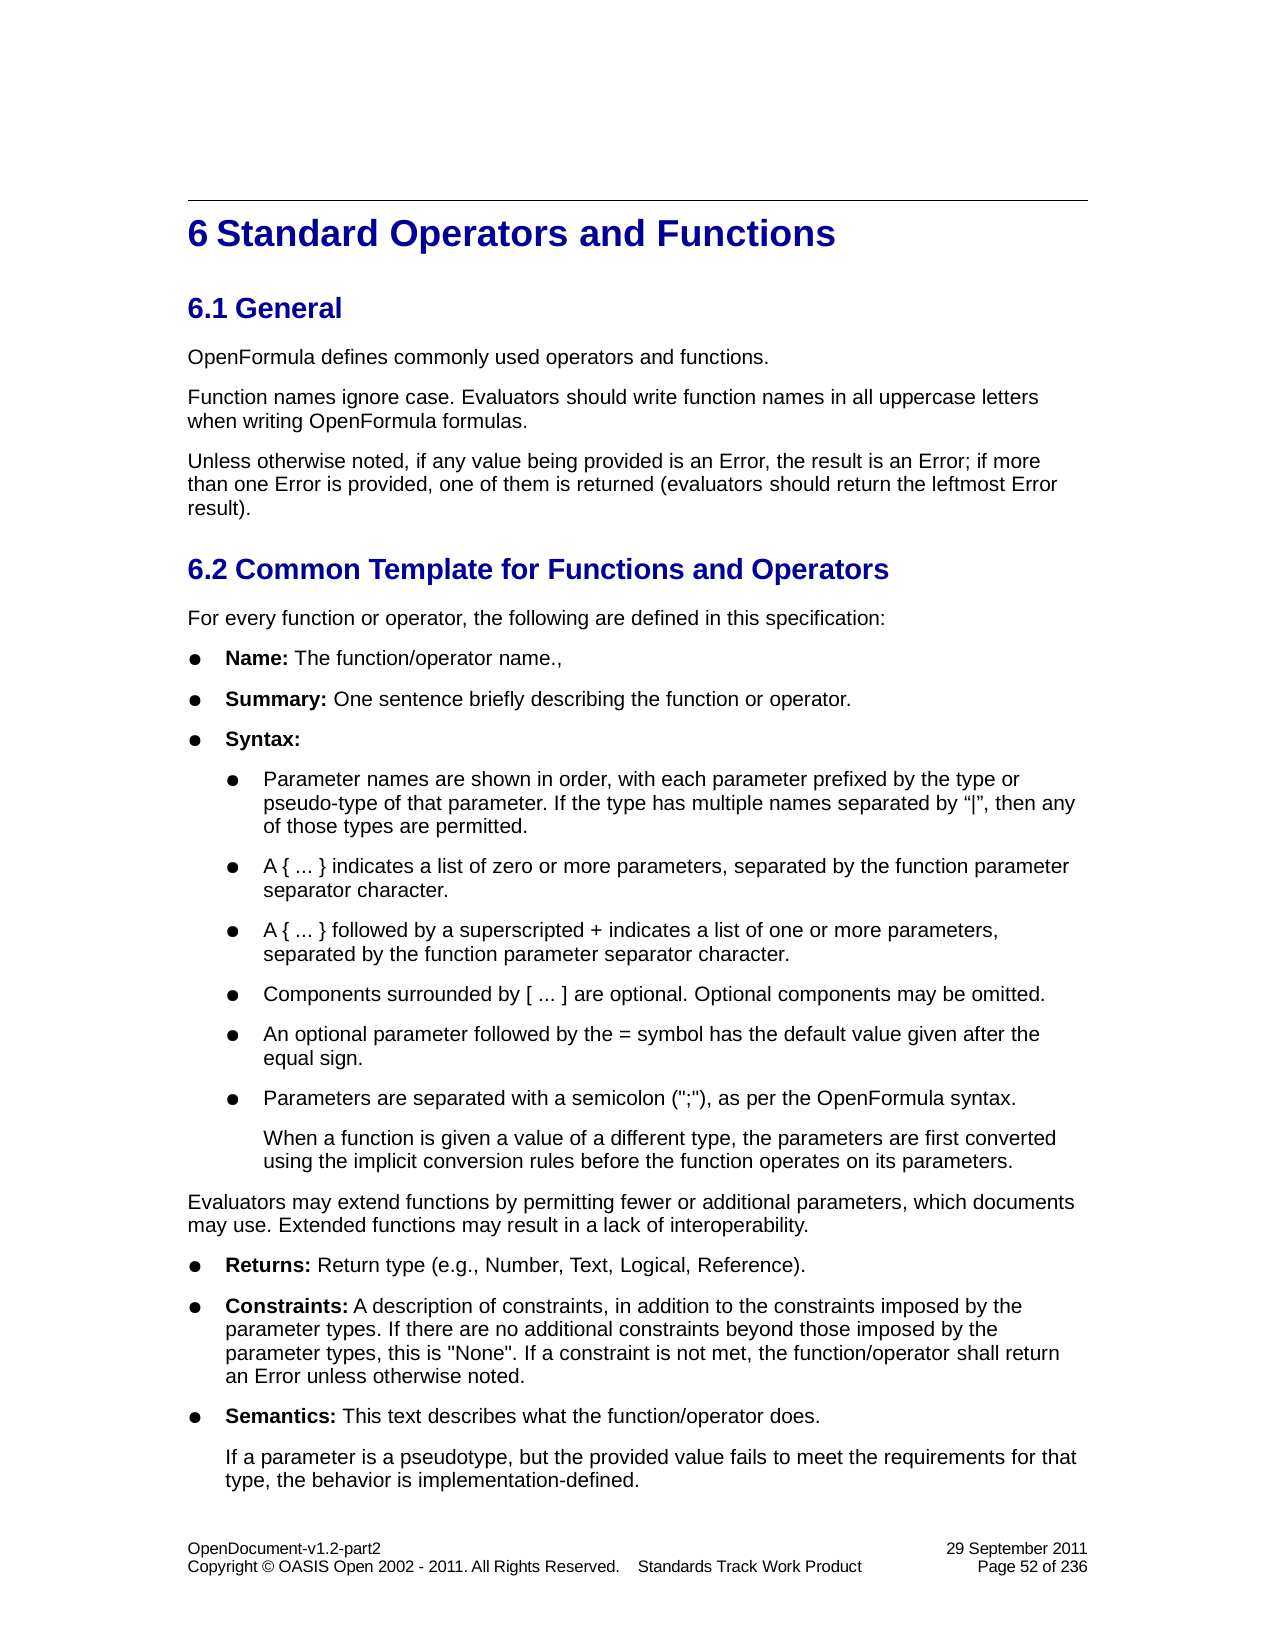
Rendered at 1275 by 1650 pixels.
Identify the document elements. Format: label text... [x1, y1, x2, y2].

text OpenFormula defines commonly used operators and functions. [187, 345, 1088, 369]
list Syntax: [187, 727, 1088, 751]
list Name: The function/operator name., [187, 647, 1088, 670]
text Evaluators may extend functions by permitting fewer or additional parameters, which documents may use. Extended functions may result in a lack of interoperability. [187, 1190, 1088, 1237]
list Components surrounded by [ ... ] are optional. Optional components may be omitted. [225, 982, 1088, 1006]
list When a function is given a value of a different type, the parameters are first converted using the implicit conversion rules before the function operates on its parameters. [225, 1126, 1088, 1173]
list A { ... } indicates a list of zero or more parameters, separated by the function parameter separator character. [225, 855, 1088, 902]
list Constraints: A description of constraints, in addition to the constraints imposed by the parameter types. If there are no additional constraints beyond those imposed by the parameter types, this is "None". If a constraint is not met, the function/operator shall return an Error unless otherwise noted. [187, 1294, 1088, 1388]
list Parameters are separated with a semicolon (";"), as per the OpenFormula syntax. [225, 1086, 1088, 1110]
list Summary: One sentence briefly describing the function or operator. [187, 687, 1088, 711]
list Returns: Return type (e.g., Number, Text, Logical, Reference). [187, 1254, 1088, 1277]
text Unless otherwise noted, if any value being provided is an Error, the result is an Error; if more than one Error is provided, one of them is returned (evaluators should return the leftmost Error result). [187, 449, 1088, 520]
subtitle Standard Operators and Functions [187, 201, 1088, 254]
list Semantics: This text describes what the function/operator does. [187, 1405, 1088, 1428]
text For every function or operator, the following are defined in this specification: [187, 607, 1088, 630]
subtitle Common Template for Functions and Operators [187, 553, 1088, 586]
text Function names ignore case. Evaluators should write function names in all uppercase letters when writing OpenFormula formulas. [187, 386, 1088, 433]
list Parameter names are shown in order, with each parameter prefixed by the type or pseudo-type of that parameter. If the type has multiple names separated by “|”, then any of those types are permitted. [225, 767, 1088, 838]
subtitle General [187, 292, 1088, 324]
list If a parameter is a pseudotype, but the provided value fails to meet the requirements for that type, the behavior is implementation-defined. [187, 1445, 1088, 1492]
list A { ... } followed by a superscripted + indicates a list of one or more parameters, separated by the function parameter separator character. [225, 918, 1088, 966]
list An optional parameter followed by the = symbol has the default value given after the equal sign. [225, 1022, 1088, 1069]
